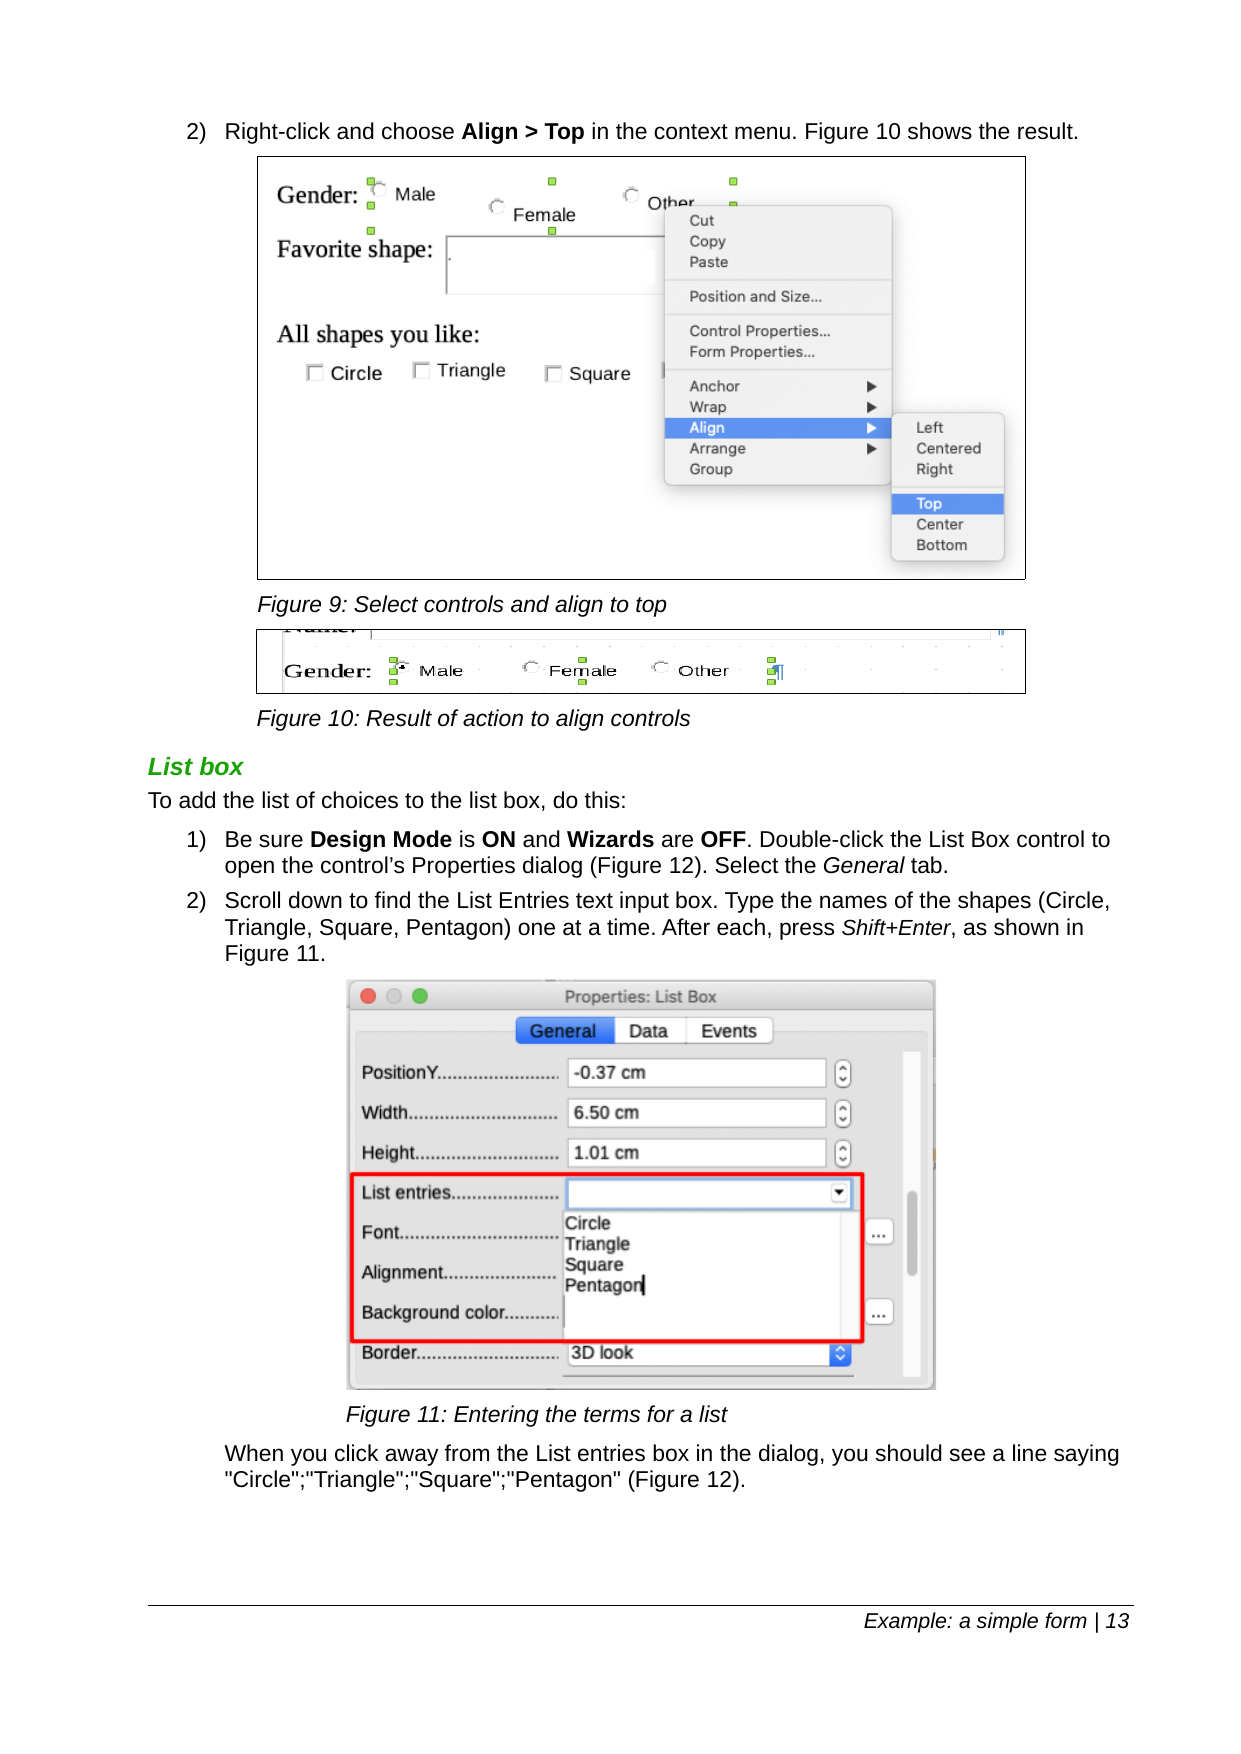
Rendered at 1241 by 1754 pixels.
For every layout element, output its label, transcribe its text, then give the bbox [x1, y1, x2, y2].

picture [257, 630, 1025, 693]
list Scroll down to find the List Entries text input box. Type the names of the shapes (Circle, Triangle, Square, Pentagon) one at a time. After each, press Shift+Enter, as shown in Figure 11. [207, 887, 1134, 967]
text Figure 10: Result of action to align controls [256, 705, 1025, 732]
picture [258, 157, 1025, 579]
list Be sure Design Mode is ON and Wizards are OFF. Double-click the List Box control to open the control’s Properties dialog (Figure 12). Select the General tab. [207, 826, 1134, 879]
list To add the list of choices to the list box, do this: [148, 787, 1134, 813]
text Figure 9: Select controls and align to top [257, 591, 1025, 617]
list When you click away from the List entries box in the dialog, you should see a line saying "Circle";"Triangle";"Square";"Pentagon" (Figure 12). [207, 1440, 1134, 1492]
text Figure 11: Entering the terms for a list [346, 1401, 936, 1428]
picture [345, 978, 937, 1390]
list Right-click and choose Align > Top in the context menu. Figure 10 shows the result. [207, 118, 1134, 144]
subtitle List box [148, 752, 1134, 781]
